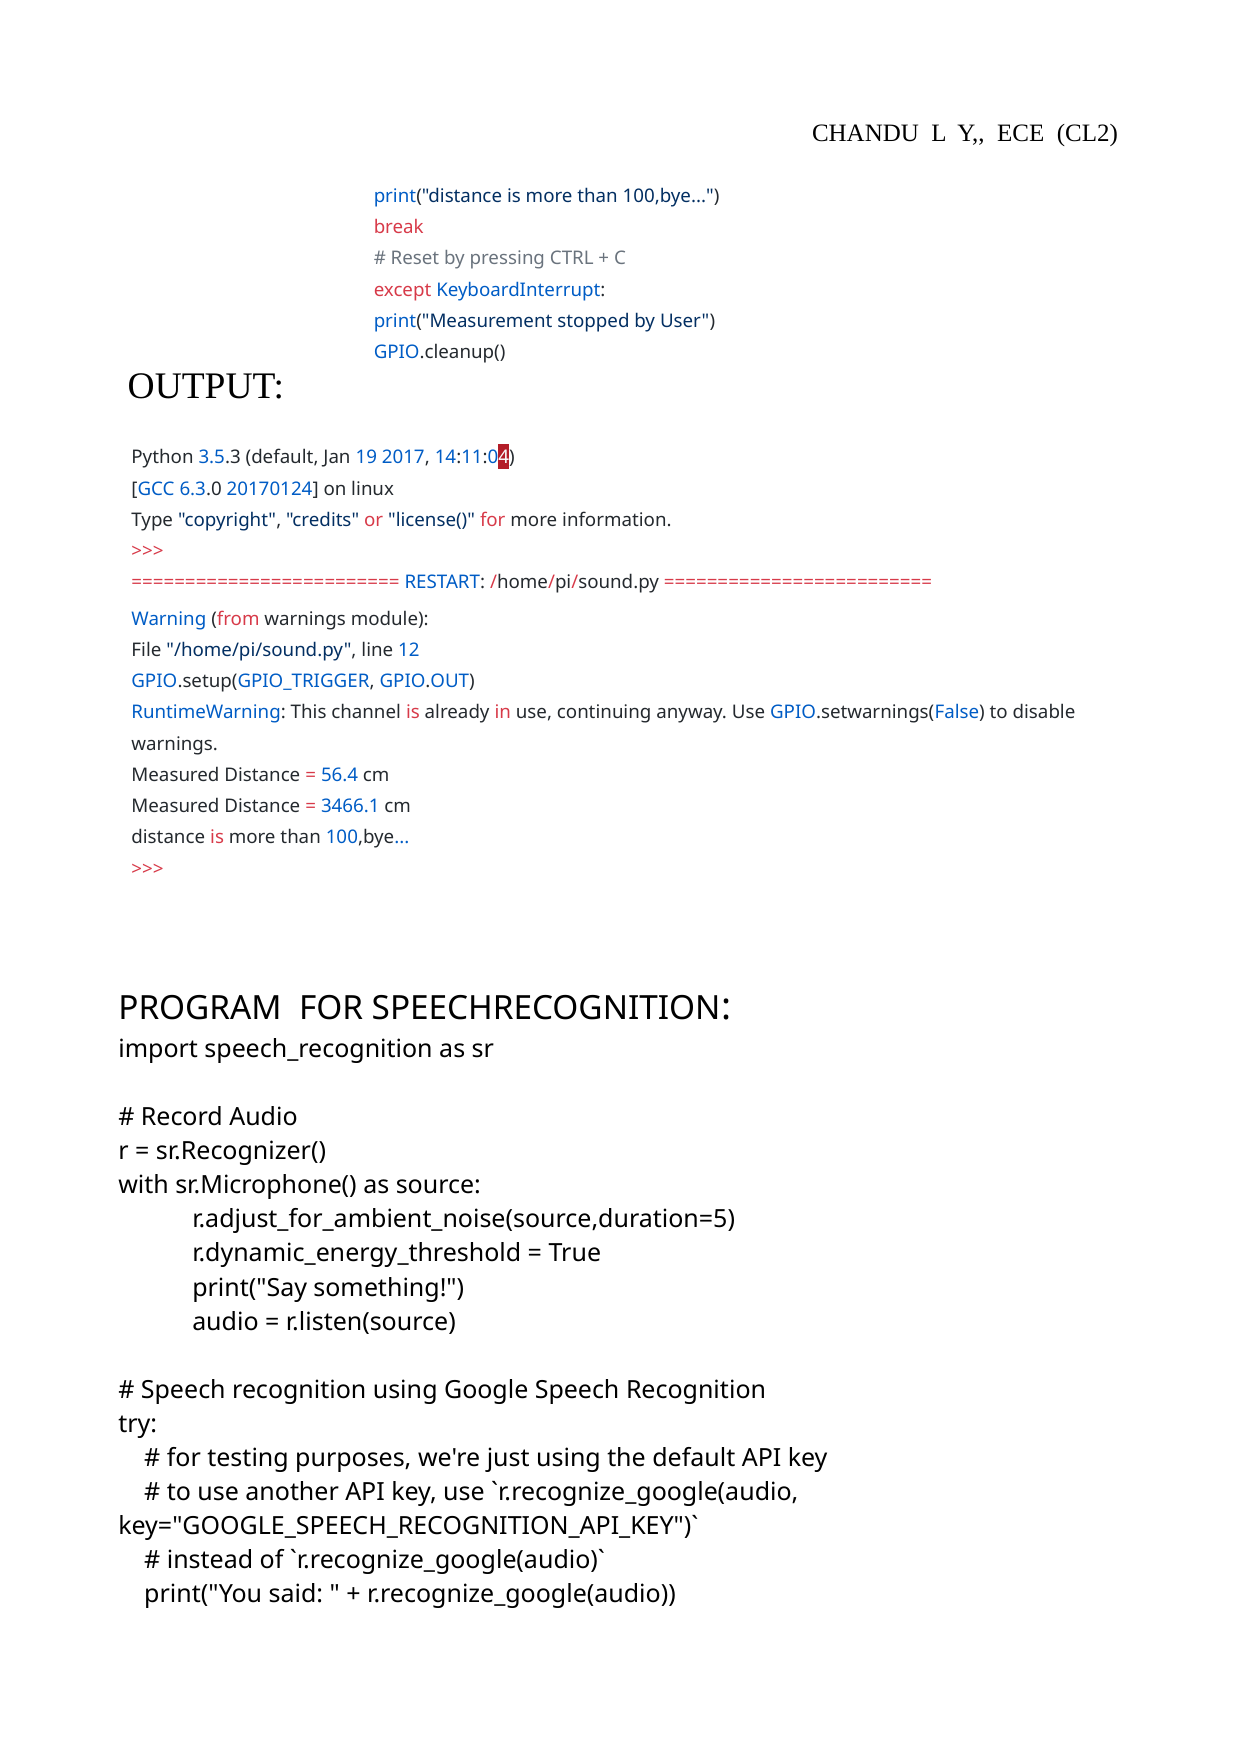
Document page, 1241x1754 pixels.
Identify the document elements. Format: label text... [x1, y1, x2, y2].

table_cell >>> [131, 849, 1123, 880]
table_cell [125, 787, 131, 818]
text # for testing purposes, we're just using the default API key [118, 1439, 1122, 1473]
table_cell [GCC 6.3.0 20170124] on linux [131, 469, 1123, 501]
text print("You said: " + r.recognize_google(audio)) [118, 1576, 1122, 1610]
text try: [118, 1405, 1122, 1439]
text print("Say something!") [118, 1269, 1122, 1303]
table_cell distance is more than 100,bye... [131, 818, 1123, 849]
table_cell [125, 693, 131, 755]
table_cell [131, 594, 1123, 599]
table_cell [125, 849, 131, 880]
table_cell GPIO.setup(GPIO_TRIGGER, GPIO.OUT) [131, 662, 1123, 693]
table_cell [125, 630, 131, 662]
table_cell [367, 208, 373, 239]
text r.dynamic_energy_threshold = True [118, 1235, 1122, 1269]
table_cell Type "copyright", "credits" or "license()" for more information. [131, 501, 1123, 532]
table_cell [125, 563, 131, 594]
table_cell [125, 532, 131, 563]
table_cell break [374, 208, 808, 239]
table_cell [125, 662, 131, 693]
table_cell Measured Distance = 56.4 cm [131, 755, 1123, 787]
table_cell except KeyboardInterrupt: [374, 270, 808, 301]
table_cell Measured Distance = 3466.1 cm [131, 787, 1123, 818]
table_cell [367, 333, 373, 364]
table_cell [125, 599, 131, 630]
text PROGRAM FOR SPEECHRECOGNITION: [118, 980, 1122, 1031]
table_cell print("distance is more than 100,bye...") [374, 176, 808, 208]
table_cell >>> [131, 532, 1123, 563]
text # Speech recognition using Google Speech Recognition [118, 1371, 1122, 1405]
table_cell RuntimeWarning: This channel is already in use, continuing anyway. Use GPIO.setwarnings(False) to disable warnings. [131, 693, 1123, 755]
table_cell [367, 270, 373, 301]
table_cell [367, 239, 373, 270]
table_cell File "/home/pi/sound.py", line 12 [131, 630, 1123, 662]
text audio = r.listen(source) [118, 1303, 1122, 1337]
table_header [125, 438, 131, 469]
table_cell [125, 818, 131, 849]
table_cell ========================= RESTART: /home/pi/sound.py ========================= [131, 563, 1123, 594]
table_cell GPIO.cleanup() [374, 333, 808, 364]
table_cell [367, 301, 373, 333]
table_header Python 3.5.3 (default, Jan 19 2017, 14:11:04) [131, 438, 1123, 469]
table_cell # Reset by pressing CTRL + C [374, 239, 808, 270]
text r.adjust_for_ambient_noise(source,duration=5) [118, 1201, 1122, 1235]
table_cell [125, 501, 131, 532]
text # instead of `r.recognize_google(audio)` [118, 1542, 1122, 1576]
text with sr.Microphone() as source: [118, 1167, 1122, 1201]
text # Record Audio [118, 1099, 1122, 1133]
text import speech_recognition as sr [118, 1031, 1122, 1065]
text # to use another API key, use `r.recognize_google(audio, key="GOOGLE_SPEECH_RECOGNITION_API_KEY")` [118, 1473, 1122, 1542]
text OUTPUT: [118, 364, 1122, 407]
text r = sr.Recognizer() [118, 1133, 1122, 1167]
table_cell print("Measurement stopped by User") [374, 301, 808, 333]
table_cell [125, 469, 131, 501]
table_cell [125, 755, 131, 787]
table_cell Warning (from warnings module): [131, 599, 1123, 630]
table_cell [367, 176, 373, 208]
